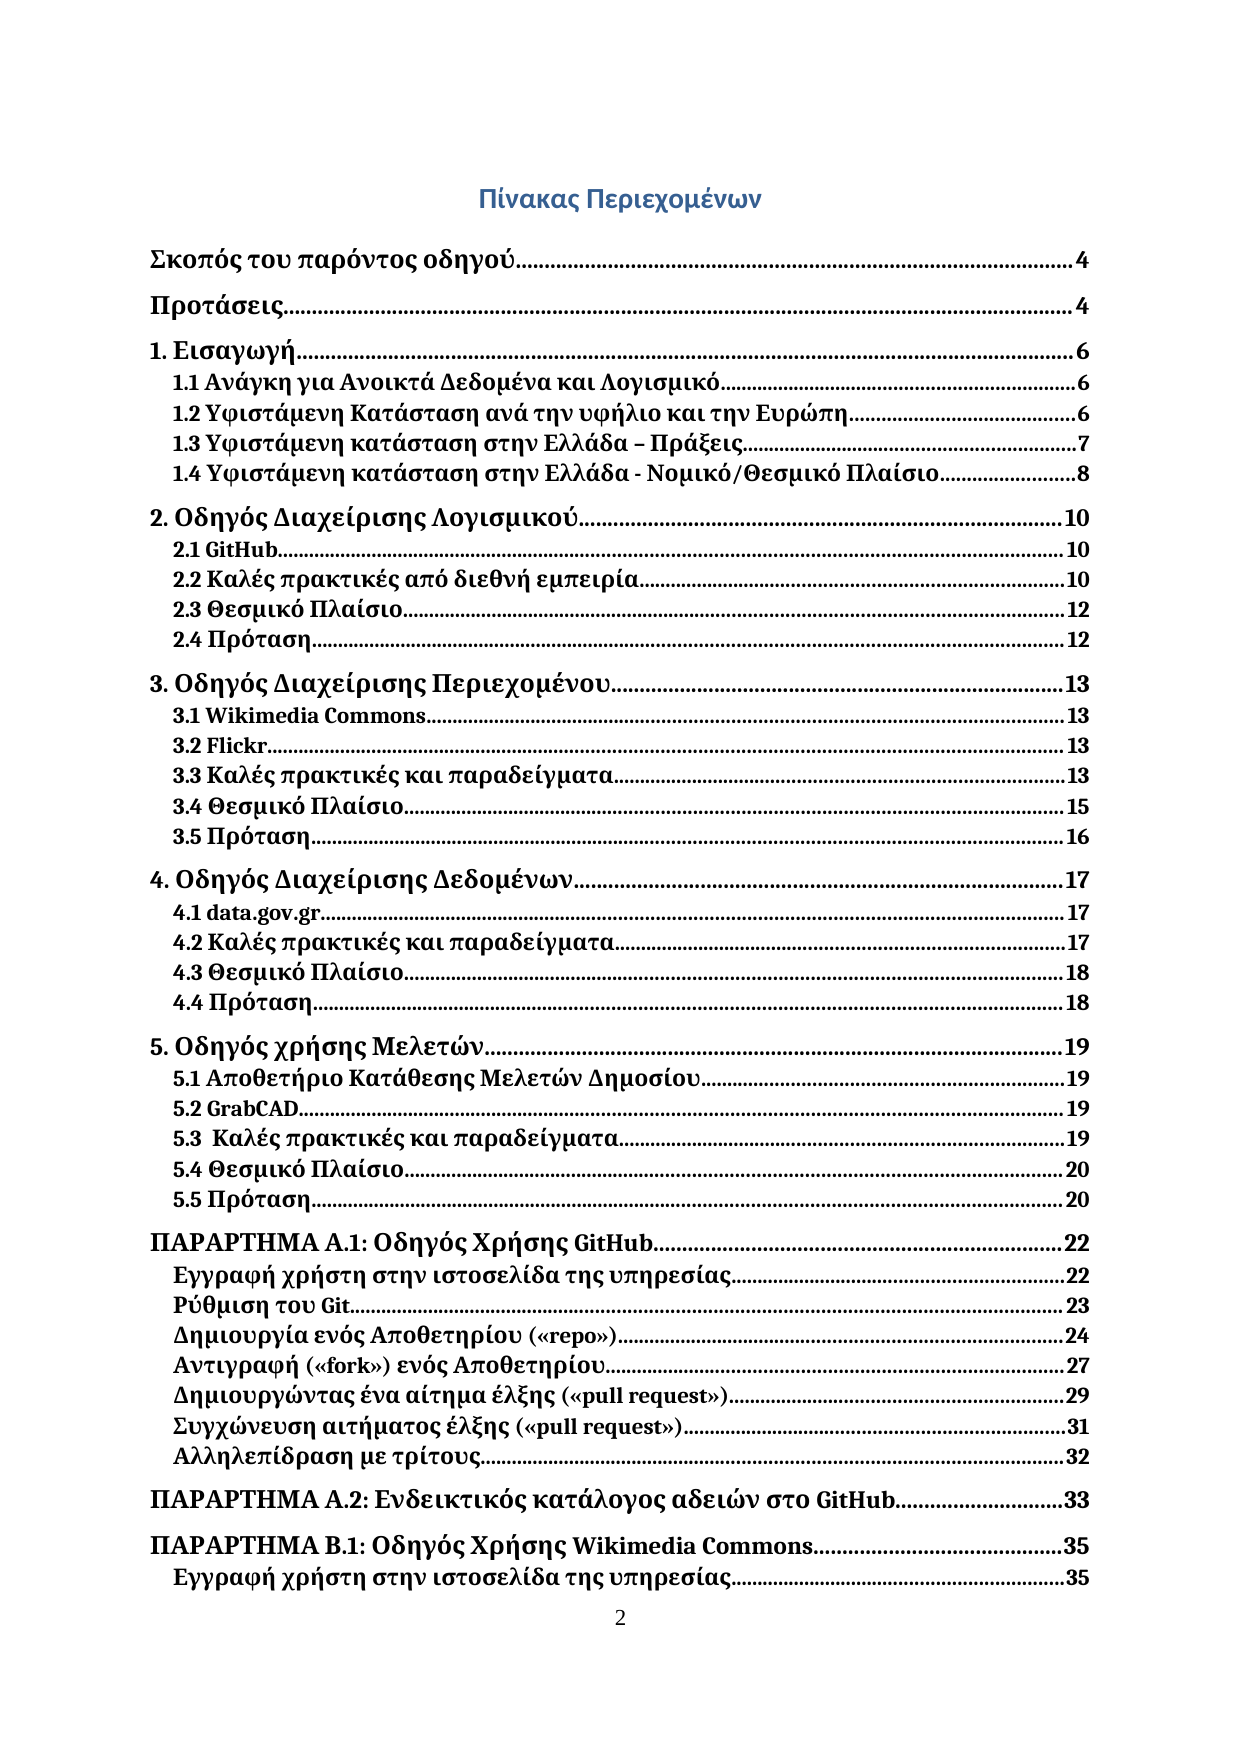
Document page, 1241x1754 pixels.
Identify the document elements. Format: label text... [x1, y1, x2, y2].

text Δημιουργία ενός Αποθετηρίου («repo») 24 [173, 1323, 1091, 1349]
text 5. Οδηγός χρήσης Μελετών 19 [150, 1033, 1091, 1062]
text 1.3 Υφιστάμενη κατάσταση στην Ελλάδα – Πράξεις 7 [173, 431, 1091, 457]
text 4. Οδηγός Διαχείρισης Δεδομένων 17 [150, 866, 1091, 895]
text ΠΑΡΑΡΤΗΜΑ Β.1: Οδηγός Χρήσης Wikimedia Commons 35 [150, 1532, 1091, 1561]
text 2.1 GitHub 10 [173, 537, 1091, 563]
text Πίνακας Περιεχομένων [150, 180, 1091, 216]
text 3.1 Wikimedia Commons 13 [173, 703, 1091, 729]
text ΠΑΡΑΡΤΗΜΑ Α.2: Ενδεικτικός κατάλογος αδειών στο GitHub 33 [150, 1486, 1091, 1515]
text Προτάσεις 4 [150, 292, 1091, 320]
text 2. Οδηγός Διαχείρισης Λογισμικού 10 [150, 503, 1091, 532]
text 5.3 Καλές πρακτικές και παραδείγματα 19 [173, 1126, 1091, 1153]
text 5.4 Θεσμικό Πλαίσιο 20 [173, 1156, 1091, 1183]
text 4.3 Θεσμικό Πλαίσιο 18 [173, 960, 1091, 986]
text 2.4 Πρόταση 12 [173, 627, 1091, 653]
text 1. Εισαγωγή 6 [150, 337, 1091, 366]
text Αλληλεπίδραση με τρίτους 32 [173, 1444, 1091, 1470]
text 4.2 Καλές πρακτικές και παραδείγματα 17 [173, 930, 1091, 956]
text 4.1 data.gov.gr 17 [173, 899, 1091, 926]
text ΠΑΡΑΡΤΗΜΑ Α.1: Οδηγός Χρήσης GitHub 22 [150, 1229, 1091, 1258]
text 5.5 Πρόταση 20 [173, 1187, 1091, 1213]
text Συγχώνευση αιτήματος έλξης («pull request») 31 [173, 1413, 1091, 1440]
text 2.2 Καλές πρακτικές από διεθνή εμπειρία 10 [173, 567, 1091, 593]
text 3.5 Πρόταση 16 [173, 824, 1091, 850]
text 3.4 Θεσμικό Πλαίσιο 15 [173, 793, 1091, 820]
text 1.2 Υφιστάμενη Κατάσταση ανά την υφήλιο και την Ευρώπη 6 [173, 400, 1091, 427]
text Δημιουργώντας ένα αίτημα έλξης («pull request») 29 [173, 1383, 1091, 1409]
text 1.4 Υφιστάμενη κατάσταση στην Ελλάδα - Νομικό/Θεσμικό Πλαίσιο 8 [173, 461, 1091, 487]
text 5.1 Αποθετήριο Κατάθεσης Μελετών Δημοσίου 19 [173, 1066, 1091, 1092]
text Σκοπός του παρόντος οδηγού 4 [150, 246, 1091, 275]
text 1.1 Ανάγκη για Ανοικτά Δεδομένα και Λογισμικό 6 [173, 370, 1091, 397]
text 3.3 Καλές πρακτικές και παραδείγματα 13 [173, 763, 1091, 790]
text 5.2 GrabCAD 19 [173, 1096, 1091, 1122]
text 3. Οδηγός Διαχείρισης Περιεχομένου 13 [150, 670, 1091, 699]
text Εγγραφή χρήστη στην ιστοσελίδα της υπηρεσίας 35 [173, 1565, 1091, 1591]
text Εγγραφή χρήστη στην ιστοσελίδα της υπηρεσίας 22 [173, 1262, 1091, 1289]
text Ρύθμιση του Git 23 [173, 1293, 1091, 1319]
text 3.2 Flickr 13 [173, 733, 1091, 759]
text Αντιγραφή («fork») ενός Αποθετηρίου 27 [173, 1353, 1091, 1379]
text 2.3 Θεσμικό Πλαίσιο 12 [173, 597, 1091, 623]
text 4.4 Πρόταση 18 [173, 990, 1091, 1016]
